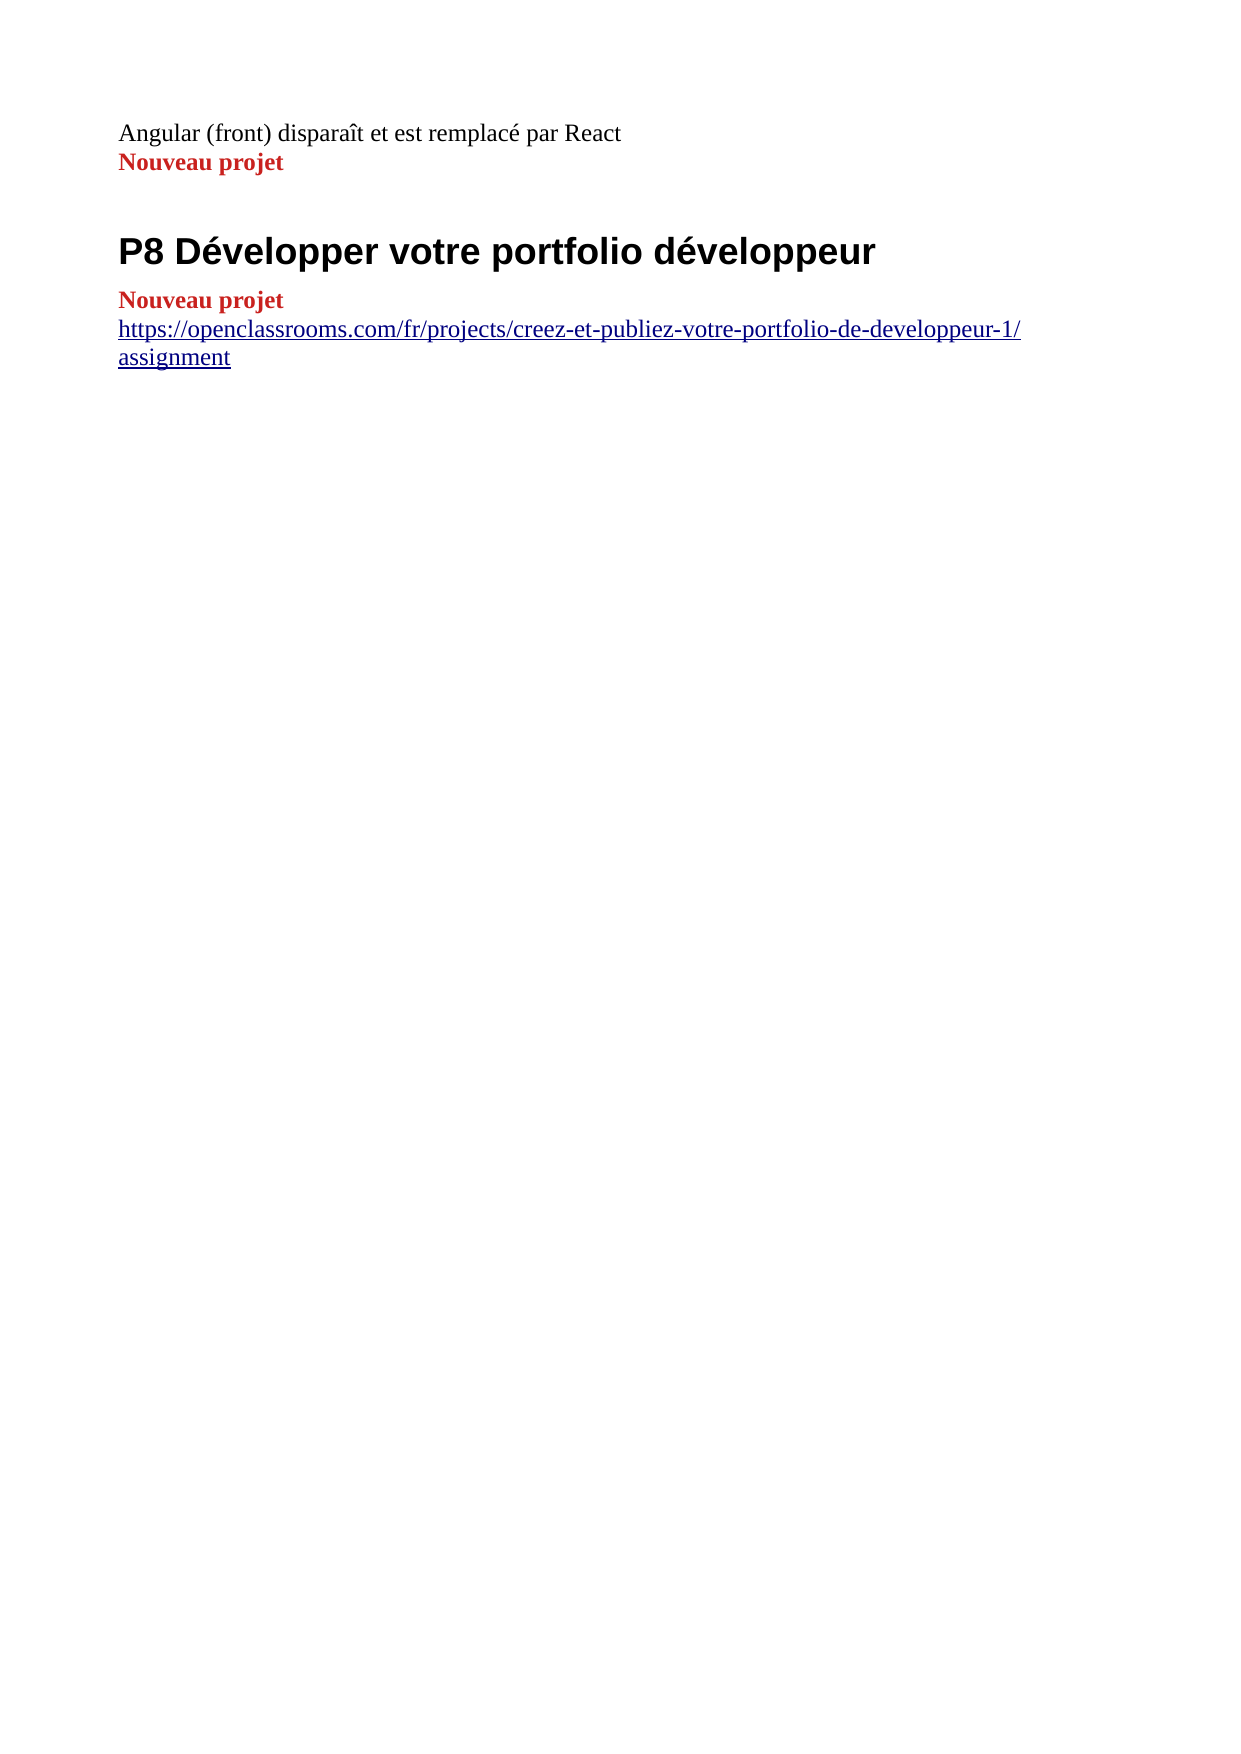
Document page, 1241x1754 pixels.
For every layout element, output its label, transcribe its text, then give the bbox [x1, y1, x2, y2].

text https://openclassrooms.com/fr/projects/creez-et-publiez-votre-portfolio-de-developpeur-1/assignment [118, 314, 1122, 371]
subtitle P8 Développer votre portfolio développeur [118, 229, 1122, 272]
text Nouveau projet [118, 285, 1122, 314]
text Nouveau projet [118, 147, 1122, 176]
text Angular (front) disparaît et est remplacé par React [118, 118, 1122, 147]
